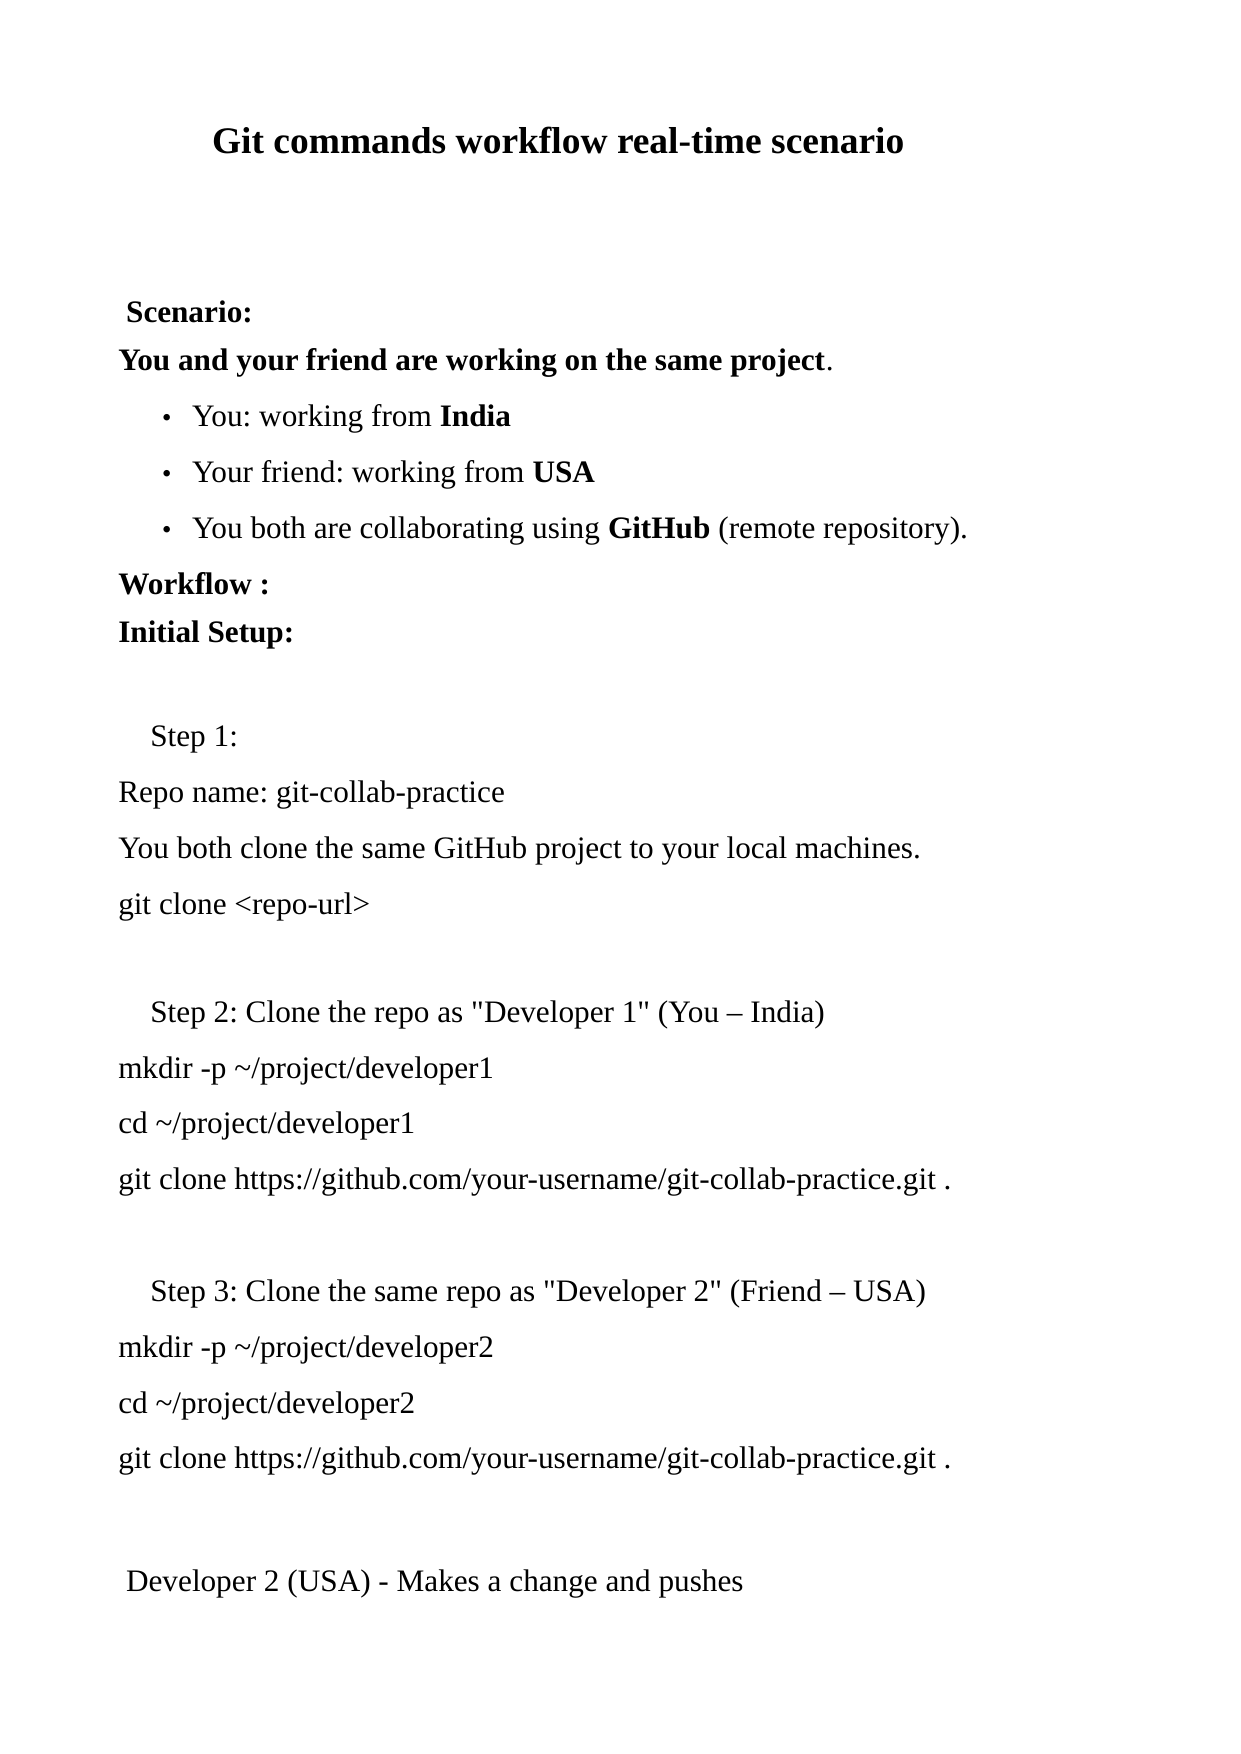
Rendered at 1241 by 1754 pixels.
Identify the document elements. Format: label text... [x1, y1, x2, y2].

list You: working from India 🇮🇳 [162, 397, 1122, 433]
text mkdir -p ~/project/developer1 [118, 1049, 1122, 1085]
text Repo name: git-collab-practice [118, 773, 1122, 809]
list Your friend: working from USA 🇺🇸 [162, 453, 1122, 489]
text Git commands workflow real-time scenario [118, 118, 1122, 161]
list You both are collaborating using GitHub (remote repository). [162, 509, 1122, 545]
subtitle 🧑‍💻 Scenario: [118, 293, 1122, 329]
text You and your friend are working on the same project. [118, 342, 1122, 378]
text ✅ Step 2: Clone the repo as "Developer 1" (You – India) [118, 993, 1122, 1029]
text mkdir -p ~/project/developer2 [118, 1328, 1122, 1364]
text Workflow : [118, 565, 1122, 601]
text ✅ Step 3: Clone the same repo as "Developer 2" (Friend – USA) [118, 1272, 1122, 1308]
text git clone https://github.com/your-username/git-collab-practice.git . [118, 1161, 1122, 1196]
text git clone https://github.com/your-username/git-collab-practice.git . [118, 1440, 1122, 1476]
text cd ~/project/developer1 [118, 1105, 1122, 1141]
text 👨‍💻 Developer 2 (USA) - Makes a change and pushes [118, 1563, 1122, 1598]
text ✅ Step 1: [118, 718, 1122, 754]
subtitle Initial Setup: [118, 613, 1122, 649]
text git clone <repo-url> [118, 885, 1122, 921]
text cd ~/project/developer2 [118, 1384, 1122, 1420]
text You both clone the same GitHub project to your local machines. [118, 829, 1122, 865]
